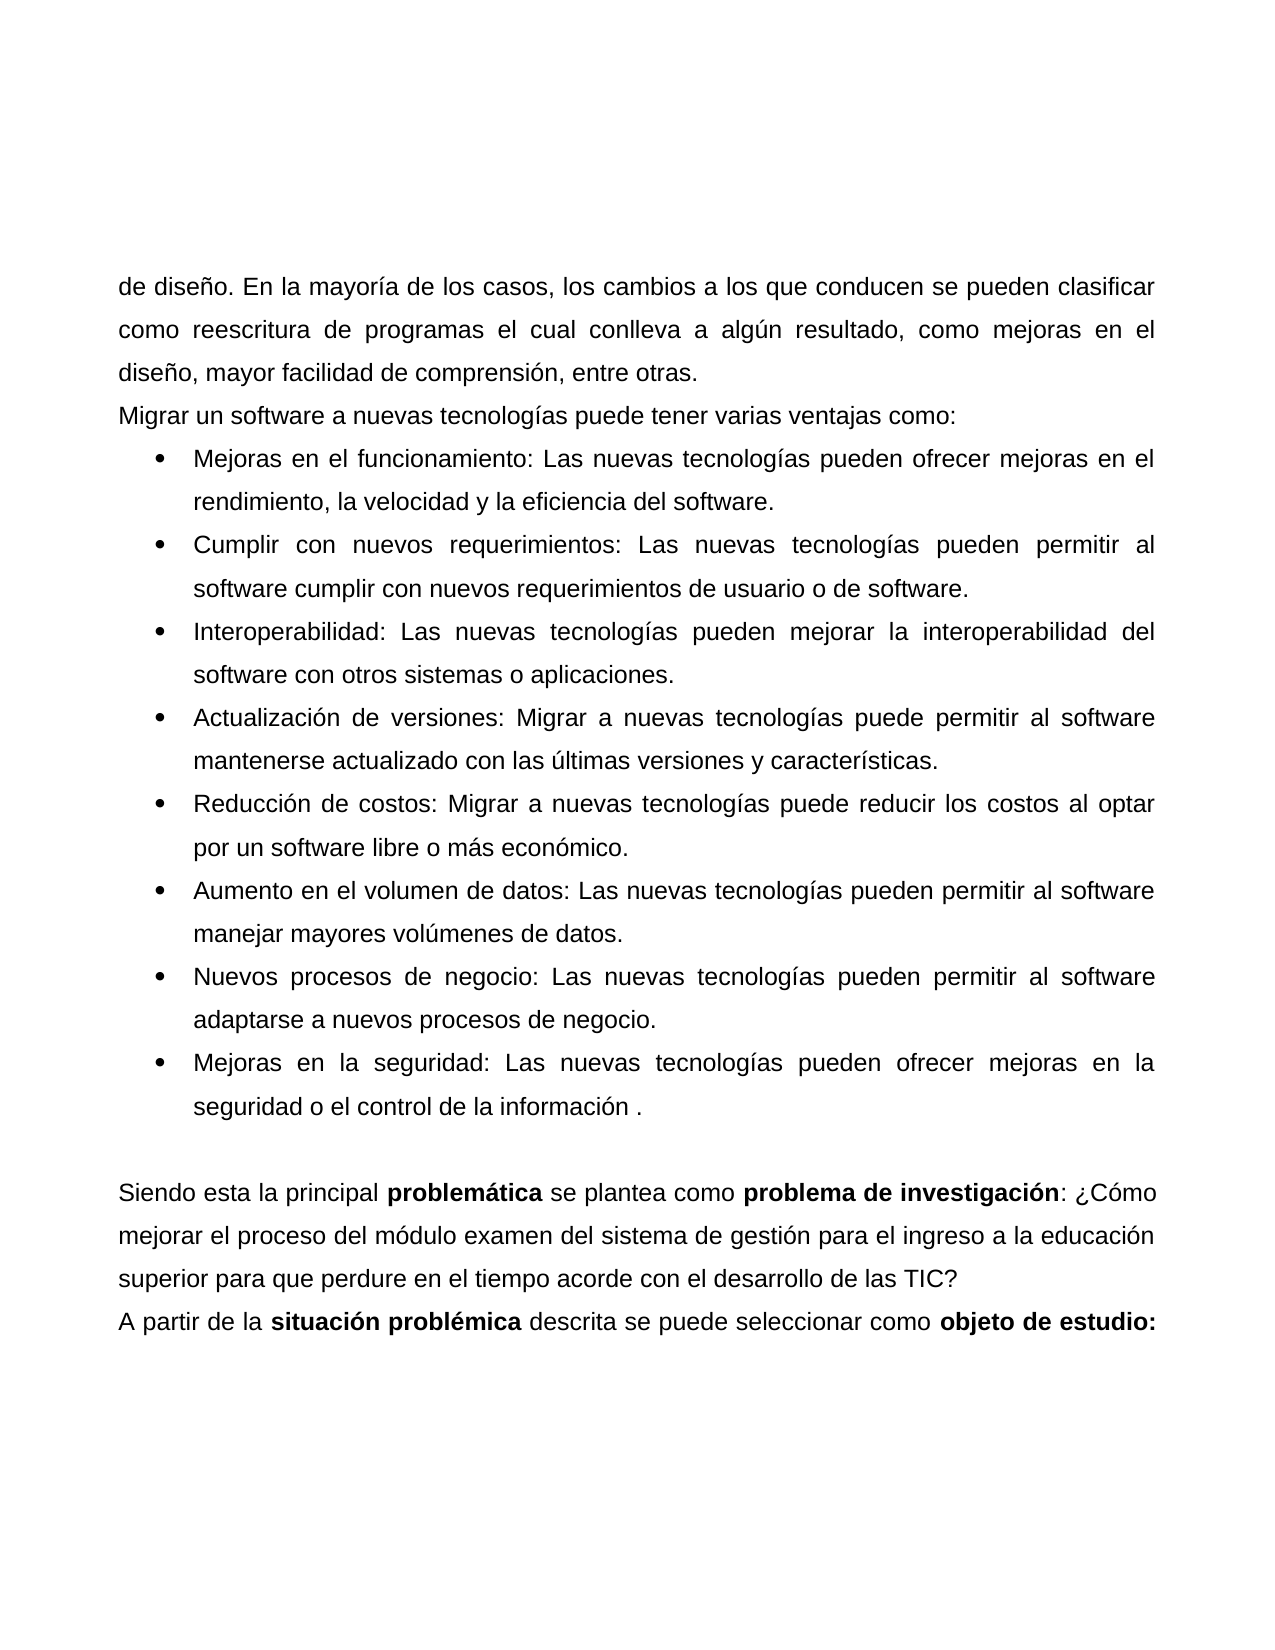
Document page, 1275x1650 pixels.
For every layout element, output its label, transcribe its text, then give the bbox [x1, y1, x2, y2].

list Reducción de costos: Migrar a nuevas tecnologías puede reducir los costos al optar por un software libre o más económico. [156, 789, 1157, 861]
list Nuevos procesos de negocio: Las nuevas tecnologías pueden permitir al software adaptarse a nuevos procesos de negocio. [156, 962, 1157, 1034]
list Mejoras en el funcionamiento: Las nuevas tecnologías pueden ofrecer mejoras en el rendimiento, la velocidad y la eficiencia del software. [156, 444, 1157, 516]
list Actualización de versiones: Migrar a nuevas tecnologías puede permitir al software mantenerse actualizado con las últimas versiones y características. [156, 703, 1157, 775]
list Interoperabilidad: Las nuevas tecnologías pueden mejorar la interoperabilidad del software con otros sistemas o aplicaciones. [156, 617, 1157, 689]
text de diseño. En la mayoría de los casos, los cambios a los que conducen se pueden clasificar como reescritura de programas el cual conlleva a algún resultado, como mejoras en el diseño, mayor facilidad de comprensión, entre otras. [118, 271, 1157, 386]
text A partir de la situación problémica descrita se puede seleccionar como objeto de estudio: [118, 1307, 1157, 1336]
list Mejoras en la seguridad: Las nuevas tecnologías pueden ofrecer mejoras en la seguridad o el control de la información . [156, 1048, 1157, 1120]
list Aumento en el volumen de datos: Las nuevas tecnologías pueden permitir al software manejar mayores volúmenes de datos. [156, 876, 1157, 948]
list Cumplir con nuevos requerimientos: Las nuevas tecnologías pueden permitir al software cumplir con nuevos requerimientos de usuario o de software. [156, 530, 1157, 602]
text Migrar un software a nuevas tecnologías puede tener varias ventajas como: [118, 401, 1157, 429]
text Siendo esta la principal problemática se plantea como problema de investigación: ¿Cómo mejorar el proceso del módulo examen del sistema de gestión para el ingreso a la educación superior para que perdure en el tiempo acorde con el desarrollo de las TIC? [118, 1178, 1157, 1293]
